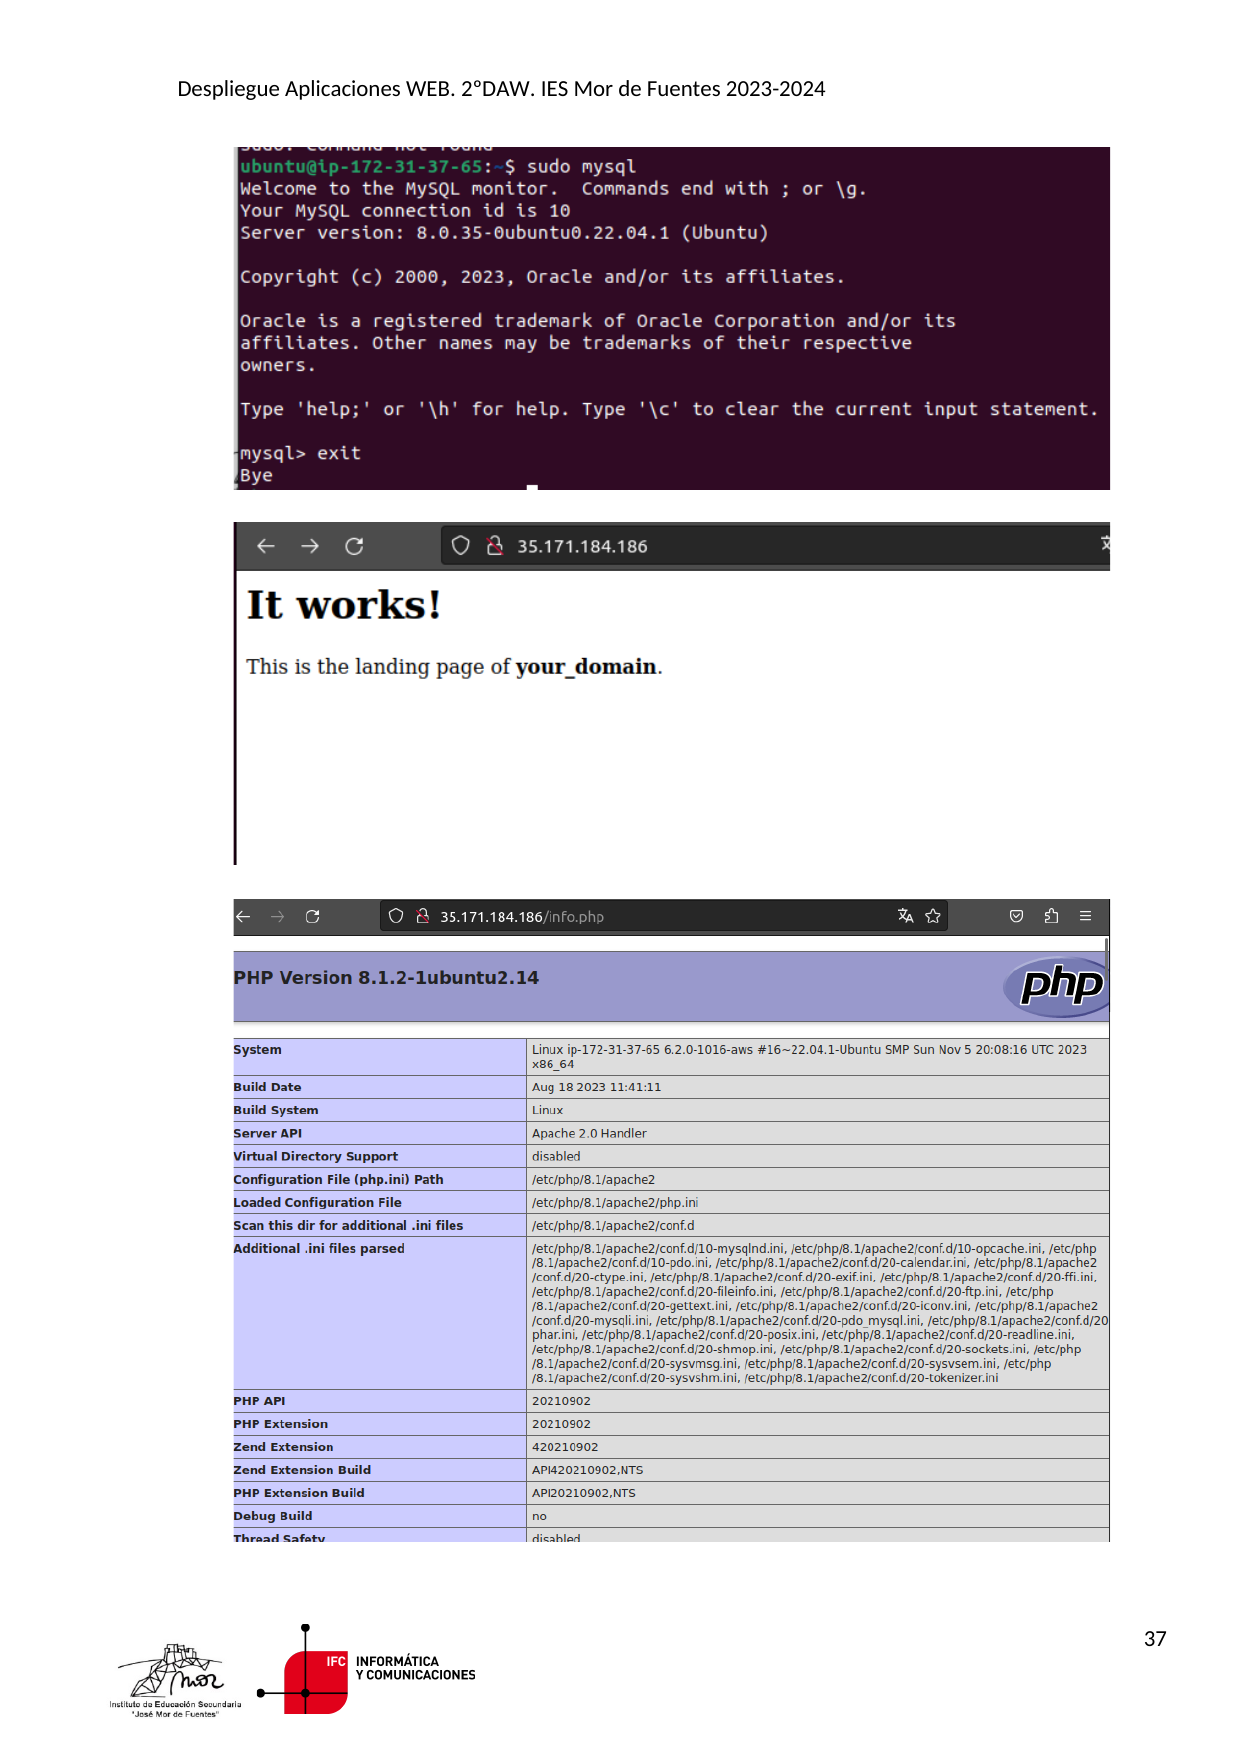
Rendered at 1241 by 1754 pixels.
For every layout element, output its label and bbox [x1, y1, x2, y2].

picture [256, 1624, 475, 1714]
picture [233, 147, 1111, 490]
picture [233, 899, 1111, 1542]
picture [100, 1631, 249, 1736]
picture [233, 522, 1111, 865]
